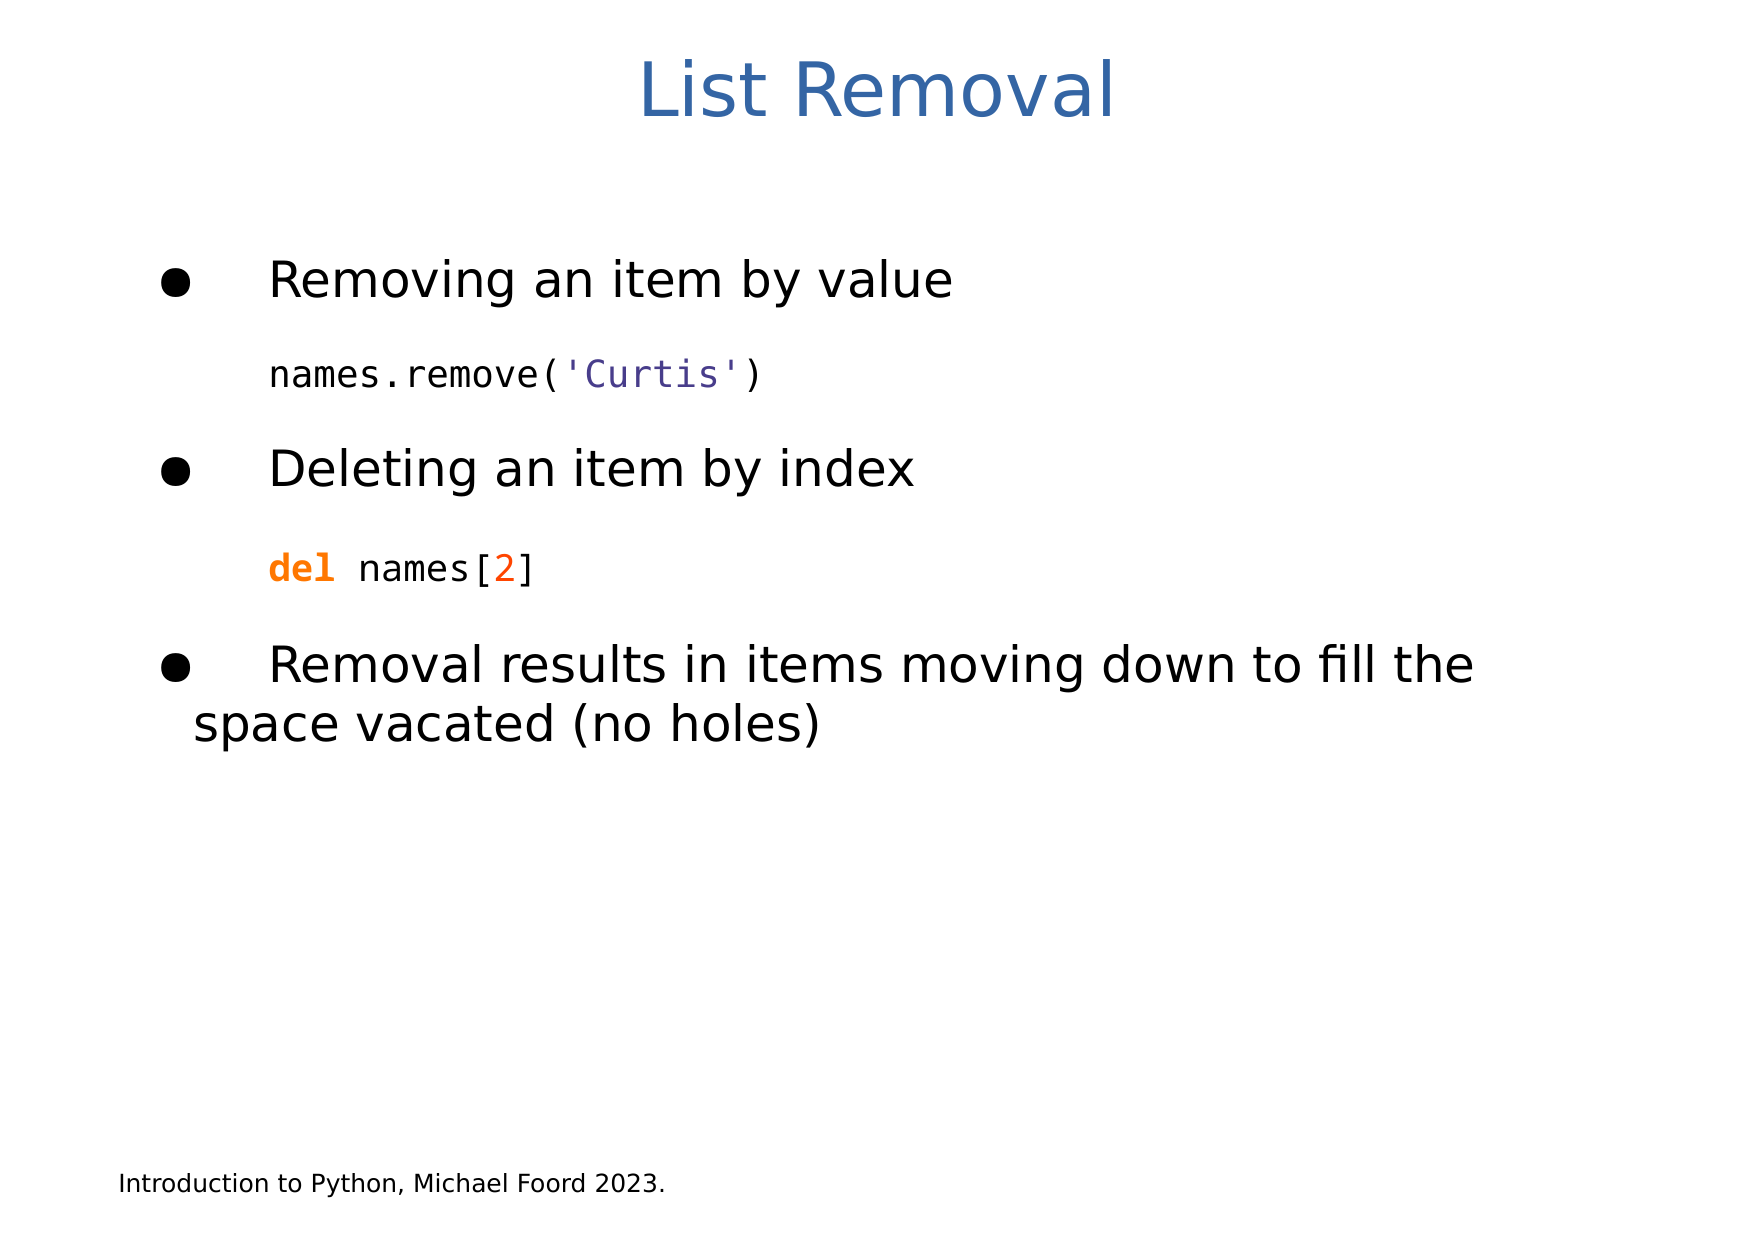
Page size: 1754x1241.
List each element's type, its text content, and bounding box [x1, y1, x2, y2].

text names.remove('Curtis') [268, 352, 1636, 396]
text del names[2] [268, 542, 1636, 593]
list Removing an item by value [156, 251, 1636, 309]
list Deleting an item by index [156, 440, 1636, 498]
list Removal results in items moving down to fill the space vacated (no holes) [156, 636, 1636, 753]
subtitle List Removal [118, 47, 1636, 134]
